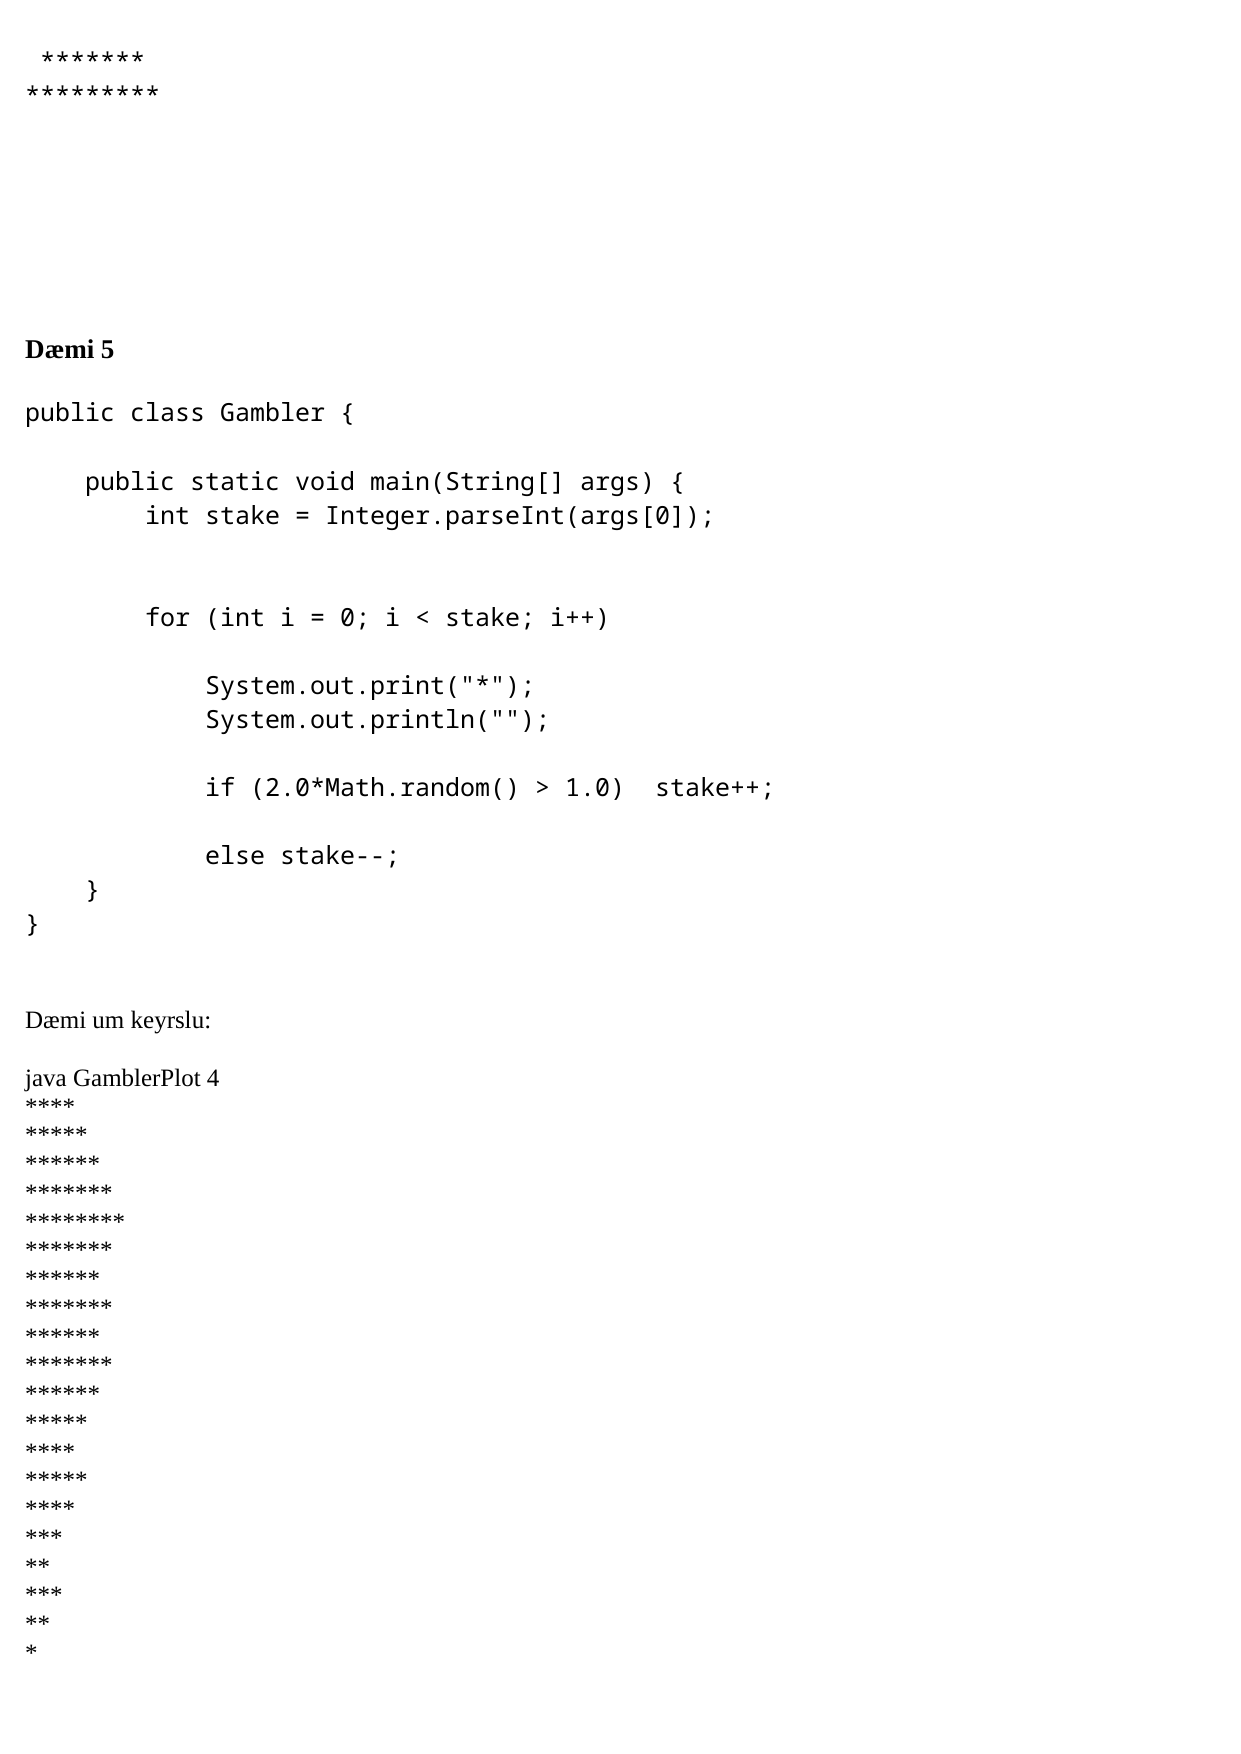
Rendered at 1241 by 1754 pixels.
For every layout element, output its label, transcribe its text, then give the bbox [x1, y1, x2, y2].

text public static void main(String[] args) { [25, 463, 1240, 497]
text ******* [25, 1293, 1240, 1322]
text ***** [25, 1408, 1240, 1437]
text } [25, 906, 1240, 940]
text **** [25, 1092, 1240, 1120]
text ******* [25, 44, 1240, 78]
text ******** [25, 1207, 1240, 1235]
text public class Gambler { [25, 395, 1240, 429]
text System.out.print("*"); [25, 668, 1240, 702]
text else stake--; [25, 838, 1240, 872]
text ******* [25, 1235, 1240, 1264]
text ******* [25, 1350, 1240, 1379]
text ****** [25, 1379, 1240, 1408]
text ****** [25, 1322, 1240, 1350]
text ***** [25, 1465, 1240, 1494]
text System.out.println(""); [25, 702, 1240, 736]
text *** [25, 1523, 1240, 1552]
text int stake = Integer.parseInt(args[0]); [25, 497, 1240, 531]
text **** [25, 1494, 1240, 1523]
text Dæmi um keyrslu: [25, 1005, 1240, 1034]
text * [25, 1638, 1240, 1667]
text ** [25, 1609, 1240, 1638]
text ****** [25, 1264, 1240, 1293]
text } [25, 872, 1240, 906]
text *** [25, 1580, 1240, 1609]
text ******* [25, 1178, 1240, 1207]
text if (2.0*Math.random() > 1.0) stake++; [25, 770, 1240, 804]
text ********* [25, 78, 1240, 112]
text **** [25, 1437, 1240, 1465]
text ** [25, 1552, 1240, 1580]
text java GamblerPlot 4 [25, 1063, 1240, 1092]
text ****** [25, 1149, 1240, 1178]
text ***** [25, 1120, 1240, 1149]
text for (int i = 0; i < stake; i++) [25, 599, 1240, 633]
text Dæmi 5 [25, 333, 1240, 364]
